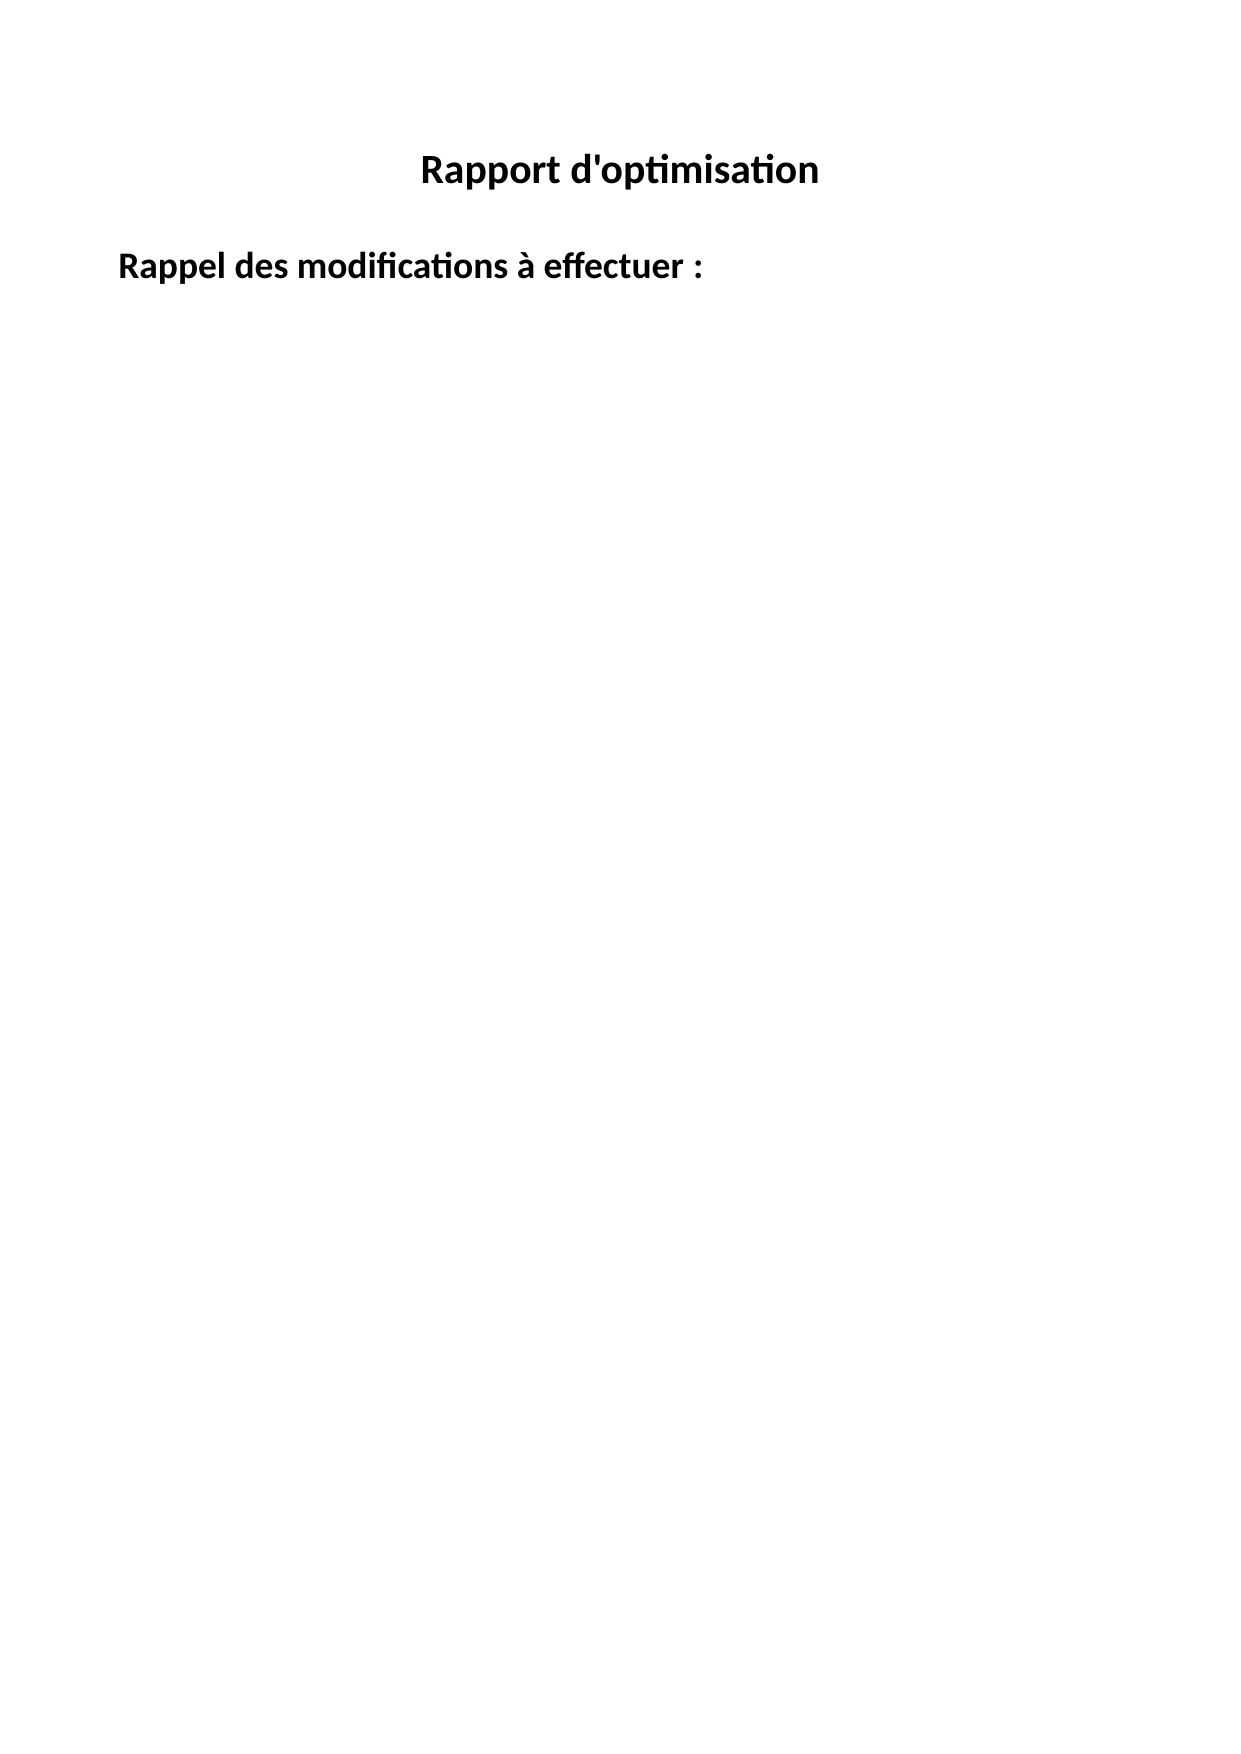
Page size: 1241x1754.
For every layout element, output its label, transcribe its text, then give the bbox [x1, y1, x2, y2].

subtitle Rapport d'optimisation [118, 143, 1122, 194]
text Rappel des modifications à effectuer : [118, 242, 1122, 288]
